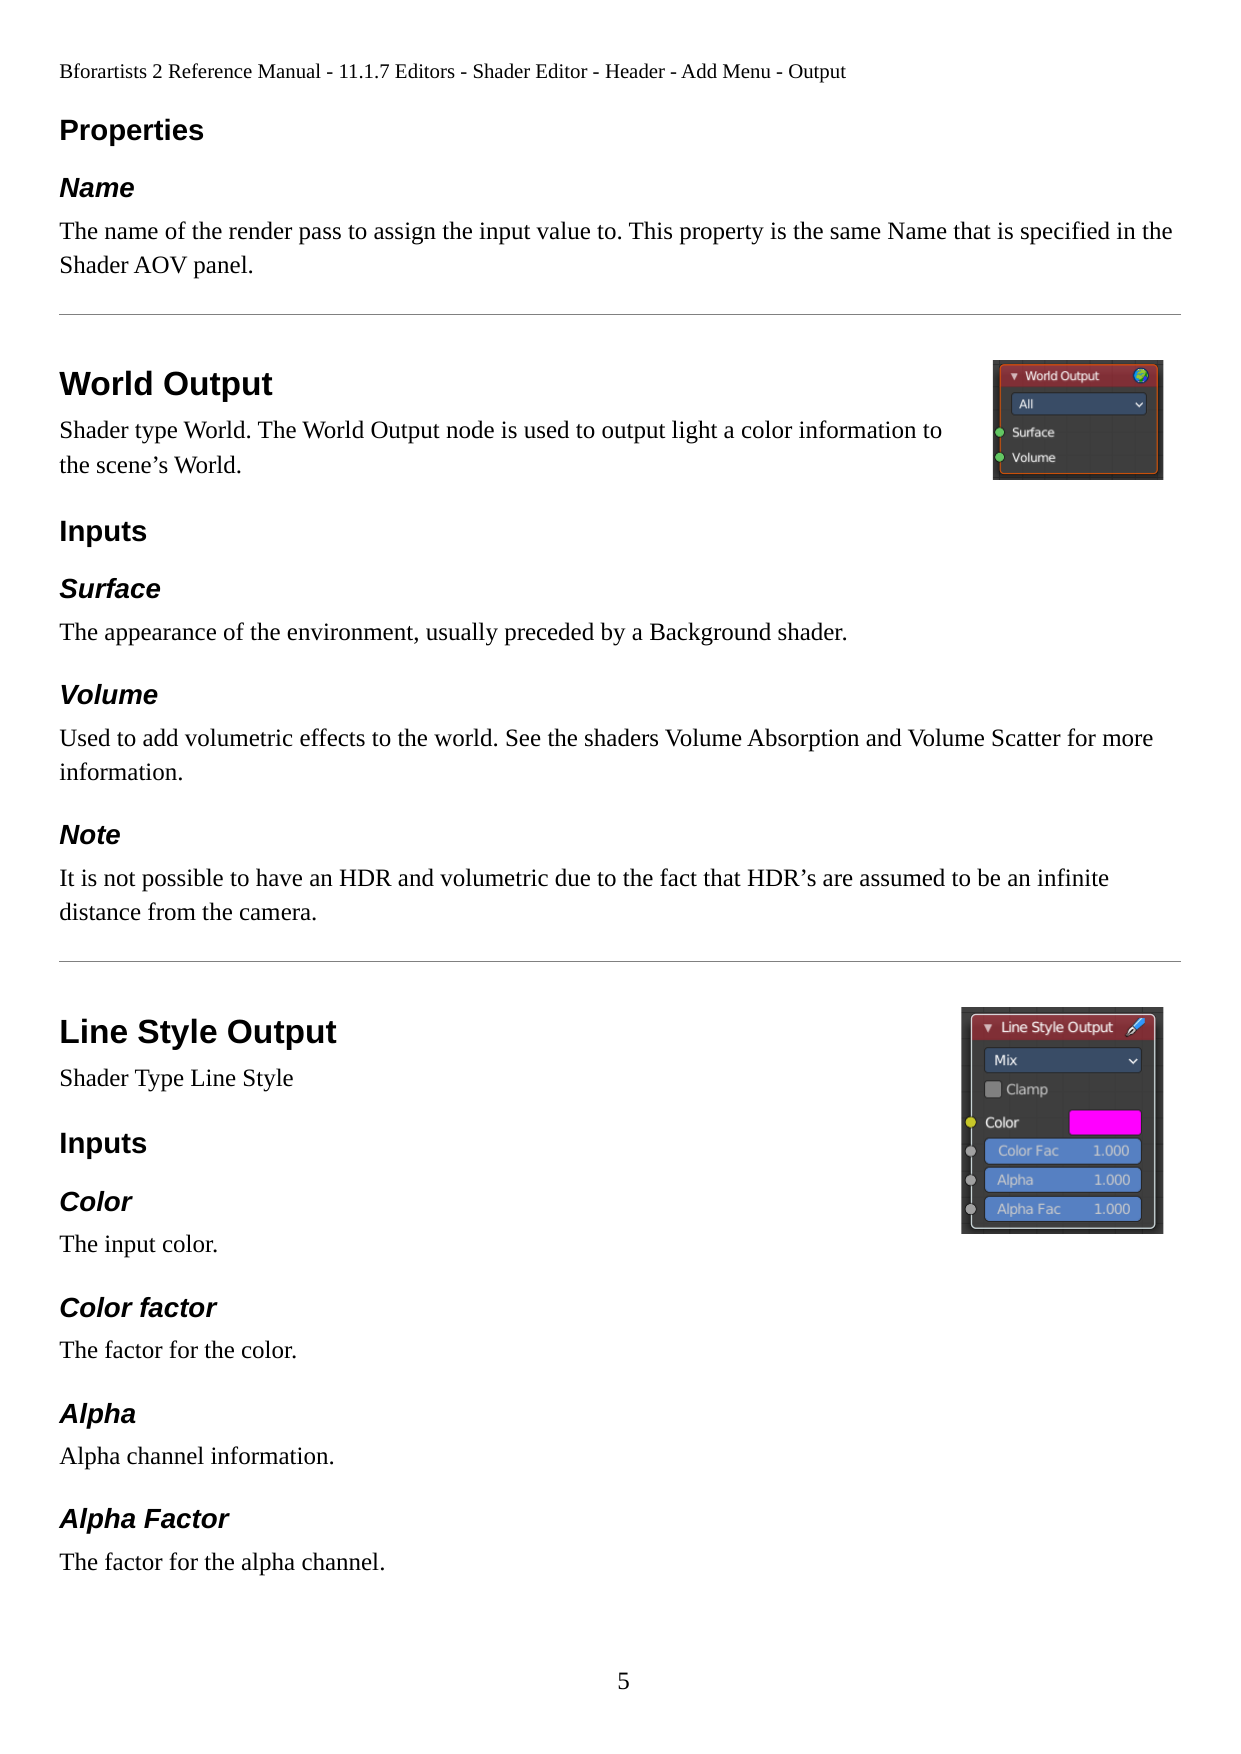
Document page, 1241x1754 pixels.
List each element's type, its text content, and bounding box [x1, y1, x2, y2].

text The appearance of the environment, usually preceded by a Background shader. [59, 617, 1181, 645]
subtitle Inputs [59, 513, 1181, 547]
text [1164, 1063, 1181, 1091]
text The input color. [59, 1229, 1181, 1258]
subtitle [1164, 1185, 1181, 1217]
subtitle Surface [59, 572, 1181, 604]
subtitle Volume [59, 678, 1181, 710]
subtitle Name [59, 171, 1181, 203]
subtitle Color factor [59, 1291, 1181, 1323]
picture [961, 1007, 1164, 1234]
subtitle Line Style Output [59, 1012, 961, 1050]
text Shader Type Line Style [59, 1063, 961, 1091]
text Used to add volumetric effects to the world. See the shaders Volume Absorption and Volume Scatter for more information. [59, 723, 1181, 786]
subtitle [1164, 364, 1181, 403]
text The factor for the color. [59, 1335, 1181, 1364]
subtitle Color [59, 1185, 961, 1217]
subtitle Properties [59, 113, 1181, 146]
subtitle [1164, 1012, 1181, 1050]
text It is not possible to have an HDR and volumetric due to the fact that HDR’s are assumed to be an infinite distance from the camera. [59, 863, 1181, 926]
subtitle World Output [59, 364, 992, 403]
picture [992, 360, 1164, 480]
text The name of the render pass to assign the input value to. This property is the same Name that is specified in the Shader AOV panel. [59, 216, 1181, 279]
text The factor for the alpha channel. [59, 1547, 1181, 1576]
text Shader type World. The World Output node is used to output light a color information to the scene’s World. [59, 415, 992, 479]
subtitle Alpha [59, 1397, 1181, 1429]
subtitle [1164, 1126, 1181, 1160]
subtitle Alpha Factor [59, 1503, 1181, 1535]
text Alpha channel information. [59, 1441, 1181, 1470]
subtitle Note [59, 819, 1181, 851]
subtitle Inputs [59, 1126, 961, 1160]
